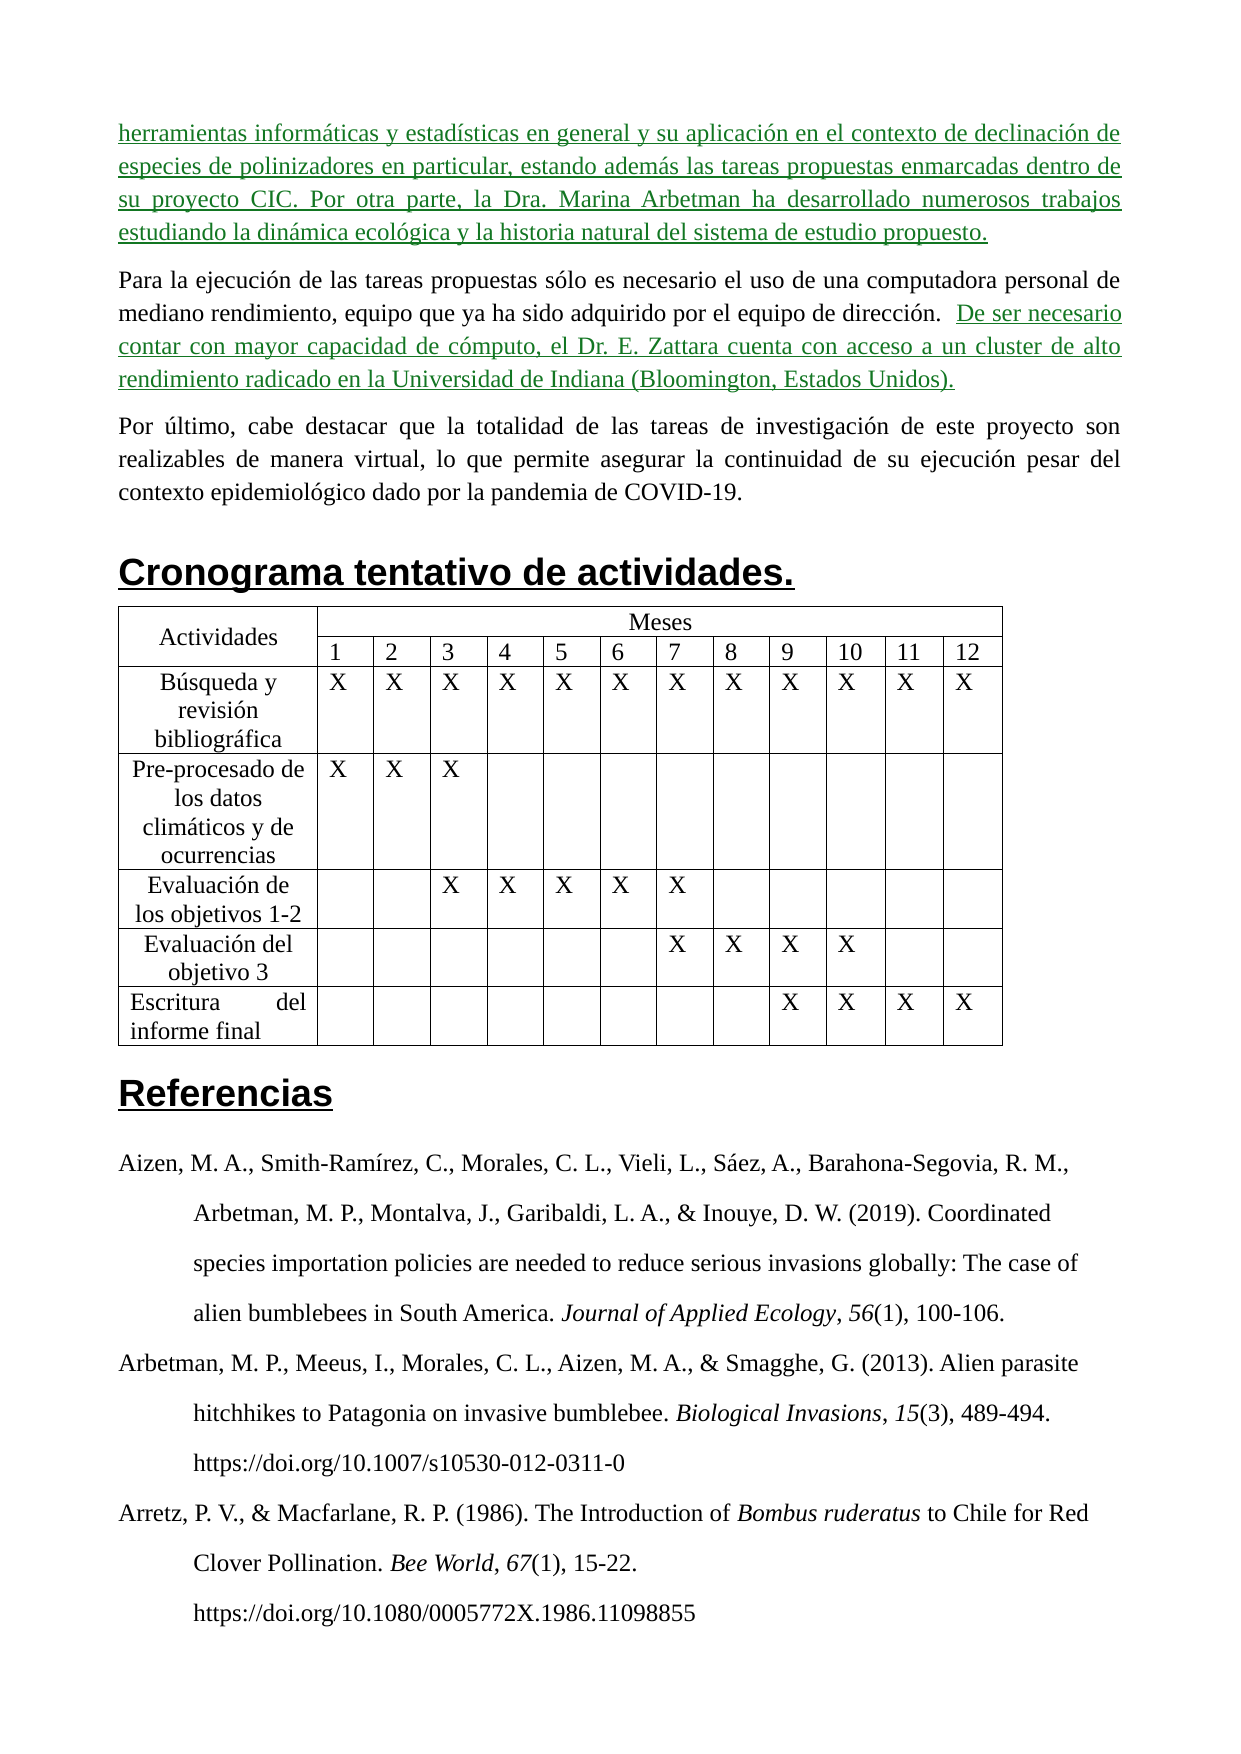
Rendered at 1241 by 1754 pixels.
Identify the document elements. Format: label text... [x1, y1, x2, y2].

table_cell [944, 870, 1002, 928]
table_cell 6 [601, 637, 656, 666]
table_cell [886, 754, 943, 869]
table_cell X [827, 929, 885, 986]
table_cell [318, 870, 373, 928]
table_cell [488, 754, 543, 869]
text Por último, cabe destacar que la totalidad de las tareas de investigación de este proyecto son realizables de manera virtual, lo que permite asegurar la continuidad de su ejecución pesar del contexto epidemiológico dado por la pandemia de COVID-19. [118, 411, 1122, 506]
table_cell X [318, 667, 373, 753]
table_header Meses [318, 607, 1002, 636]
table_cell [431, 929, 487, 986]
text Aizen, M. A., Smith-Ramírez, C., Morales, C. L., Vieli, L., Sáez, A., Barahona-Segovia, R. M., Arbetman, M. P., Montalva, J., Garibaldi, L. A., & Inouye, D. W. (2019). Coordinated species importation policies are needed to reduce serious invasions globally: The case of alien bumblebees in South America. Journal of Applied Ecology, 56(1), 100-106. [118, 1127, 1122, 1327]
table_cell X [770, 667, 826, 753]
table_cell [601, 929, 656, 986]
subtitle Cronograma tentativo de actividades. [118, 550, 1122, 594]
text estudiando la dinámica ecológica y la historia natural del sistema de estudio propuesto. [118, 211, 1122, 246]
table_cell Búsqueda y revisión bibliográfica [119, 667, 317, 753]
table_cell [544, 929, 600, 986]
table_cell X [886, 987, 943, 1045]
table_cell 2 [374, 637, 430, 666]
table_cell [657, 754, 713, 869]
table_cell [827, 754, 885, 869]
table_cell [657, 987, 713, 1045]
table_cell [944, 754, 1002, 869]
table_cell 8 [714, 637, 769, 666]
table_cell [714, 754, 769, 869]
table_cell 9 [770, 637, 826, 666]
table_header Actividades [119, 607, 317, 666]
table_cell 12 [944, 637, 1002, 666]
table_cell X [944, 667, 1002, 753]
table_cell X [827, 667, 885, 753]
table_cell Escritura del informe final [119, 987, 317, 1045]
table_cell [318, 929, 373, 986]
table_cell X [488, 870, 543, 928]
table_cell [488, 987, 543, 1045]
table_cell X [431, 667, 487, 753]
table_cell X [431, 870, 487, 928]
table_cell X [544, 870, 600, 928]
table_cell Pre-procesado de los datos climáticos y de ocurrencias [119, 754, 317, 869]
text Arretz, P. V., & Macfarlane, R. P. (1986). The Introduction of Bombus ruderatus to Chile for Red Clover Pollination. Bee World, 67(1), 15-22. https://doi.org/10.1080/0005772X.1986.11098855 [118, 1477, 1122, 1627]
table_cell [827, 870, 885, 928]
table_cell X [318, 754, 373, 869]
table_cell 5 [544, 637, 600, 666]
text Para la ejecución de las tareas propuestas sólo es necesario el uso de una computadora personal de mediano rendimiento, equipo que ya ha sido adquirido por el equipo de dirección. De ser necesario contar con mayor capacidad de cómputo, el Dr. E. Zattara cuenta con acceso a un cluster de alto [118, 265, 1122, 356]
table_cell 1 [318, 637, 373, 666]
text herramientas informáticas y estadísticas en general y su aplicación en el contexto de declinación de especies de polinizadores en particular, estando además las tareas propuestas enmarcadas dentro de [118, 118, 1122, 176]
table_cell X [770, 987, 826, 1045]
table_cell [770, 870, 826, 928]
table_cell 11 [886, 637, 943, 666]
table_cell X [657, 667, 713, 753]
table_cell X [770, 929, 826, 986]
table_cell [374, 929, 430, 986]
table_cell [544, 754, 600, 869]
table_cell [374, 987, 430, 1045]
table_cell [770, 754, 826, 869]
table_cell X [944, 987, 1002, 1045]
table_cell [944, 929, 1002, 986]
table_cell X [886, 667, 943, 753]
subtitle Referencias [118, 1071, 1122, 1114]
table_cell X [431, 754, 487, 869]
table_cell X [488, 667, 543, 753]
table_cell X [714, 667, 769, 753]
table_cell [488, 929, 543, 986]
table_cell 10 [827, 637, 885, 666]
table_cell X [601, 667, 656, 753]
table_cell X [827, 987, 885, 1045]
table_cell [374, 870, 430, 928]
text Arbetman, M. P., Meeus, I., Morales, C. L., Aizen, M. A., & Smagghe, G. (2013). Alien parasite hitchhikes to Patagonia on invasive bumblebee. Biological Invasions, 15(3), 489-494. https://doi.org/10.1007/s10530-012-0311-0 [118, 1327, 1122, 1477]
table_cell [318, 987, 373, 1045]
table_cell 3 [431, 637, 487, 666]
table_cell Evaluación del objetivo 3 [119, 929, 317, 986]
table_cell X [657, 929, 713, 986]
table_cell Evaluación de los objetivos 1-2 [119, 870, 317, 928]
table_cell [431, 987, 487, 1045]
text su proyecto CIC. Por otra parte, la Dra. Marina Arbetman ha desarrollado numerosos trabajos [118, 178, 1122, 209]
table_cell X [714, 929, 769, 986]
text rendimiento radicado en la Universidad de Indiana (Bloomington, Estados Unidos). [118, 357, 1122, 393]
table_cell [544, 987, 600, 1045]
table_cell [601, 754, 656, 869]
table_cell 4 [488, 637, 543, 666]
table_cell X [374, 754, 430, 869]
table_cell [714, 870, 769, 928]
table_cell [886, 870, 943, 928]
table_cell X [374, 667, 430, 753]
table_cell X [601, 870, 656, 928]
table_cell [601, 987, 656, 1045]
table_cell [714, 987, 769, 1045]
table_cell [886, 929, 943, 986]
table_cell 7 [657, 637, 713, 666]
table_cell X [657, 870, 713, 928]
table_cell X [544, 667, 600, 753]
